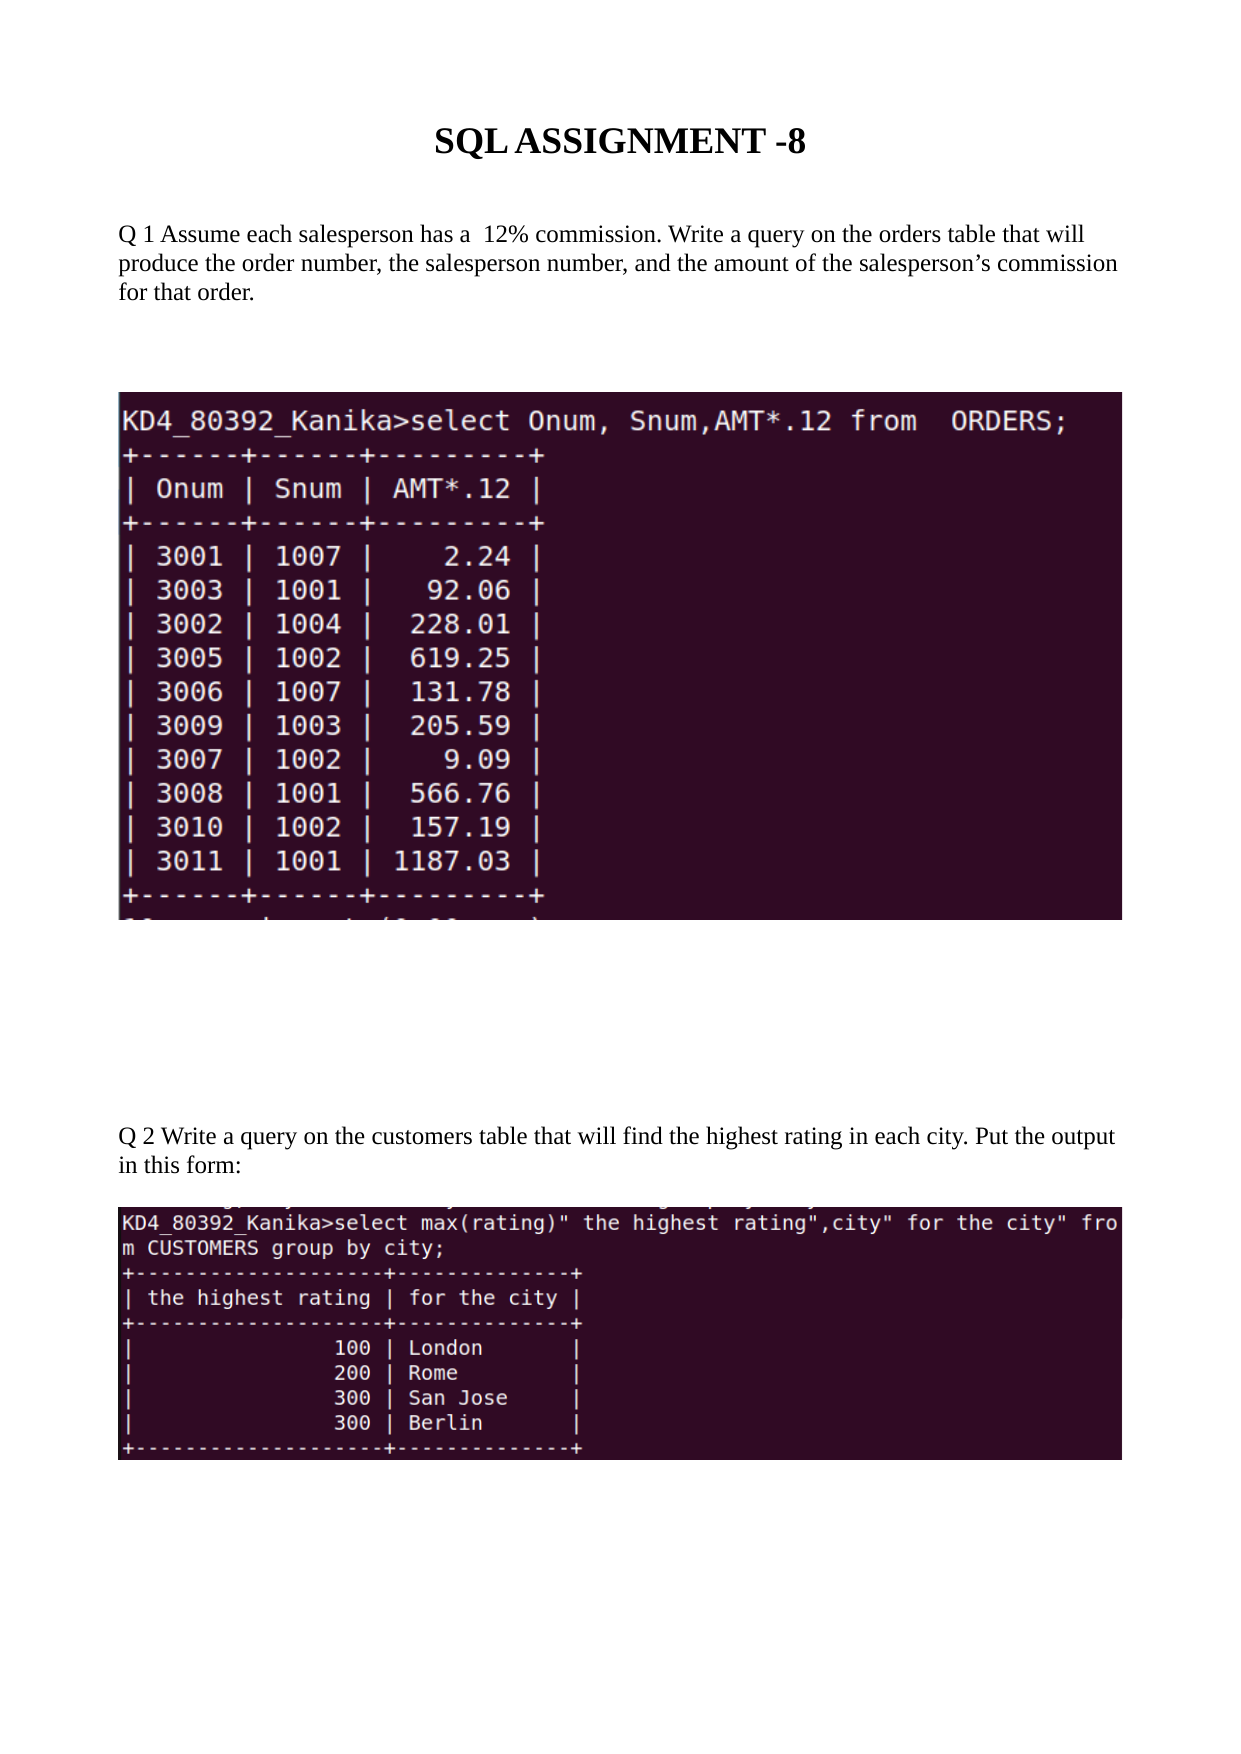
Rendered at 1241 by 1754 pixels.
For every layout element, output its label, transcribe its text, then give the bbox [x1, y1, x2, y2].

text Q 2 Write a query on the customers table that will find the highest rating in each city. Put the output in this form: [118, 1121, 1122, 1179]
text Q 1 Assume each salesperson has a 12% commission. Write a query on the orders table that will produce the order number, the salesperson number, and the amount of the salesperson’s commission for that order. [118, 219, 1122, 306]
picture [118, 392, 1123, 920]
picture [118, 1207, 1123, 1460]
